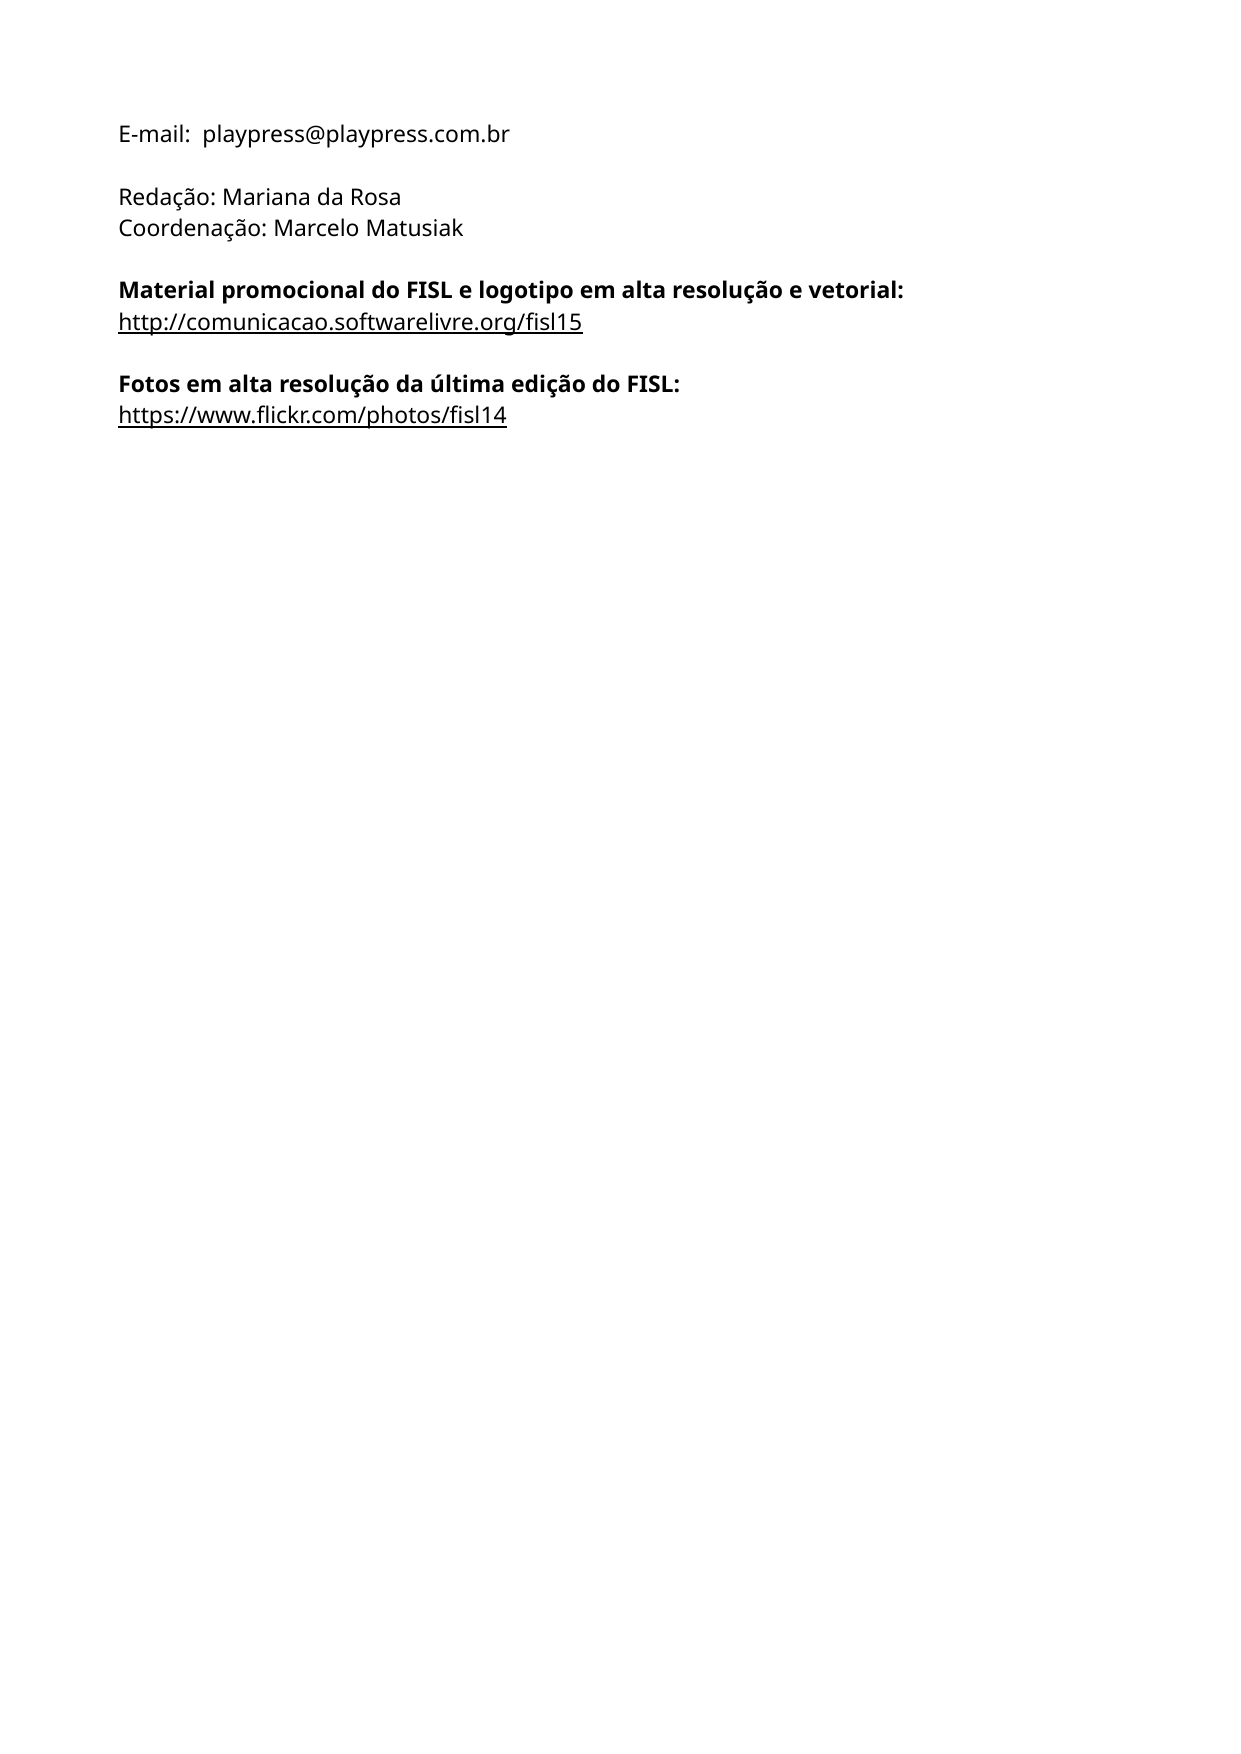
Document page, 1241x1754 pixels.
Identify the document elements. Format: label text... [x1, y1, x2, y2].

text Fotos em alta resolução da última edição do FISL: [118, 368, 1122, 399]
text Redação: Mariana da Rosa [118, 181, 1122, 212]
text https://www.flickr.com/photos/fisl14 [118, 399, 1122, 431]
text http://comunicacao.softwarelivre.org/fisl15 [118, 306, 1122, 337]
text Coordenação: Marcelo Matusiak [118, 212, 1122, 243]
text Material promocional do FISL e logotipo em alta resolução e vetorial: [118, 274, 1122, 306]
text E-mail: playpress@playpress.com.br [118, 118, 1122, 149]
